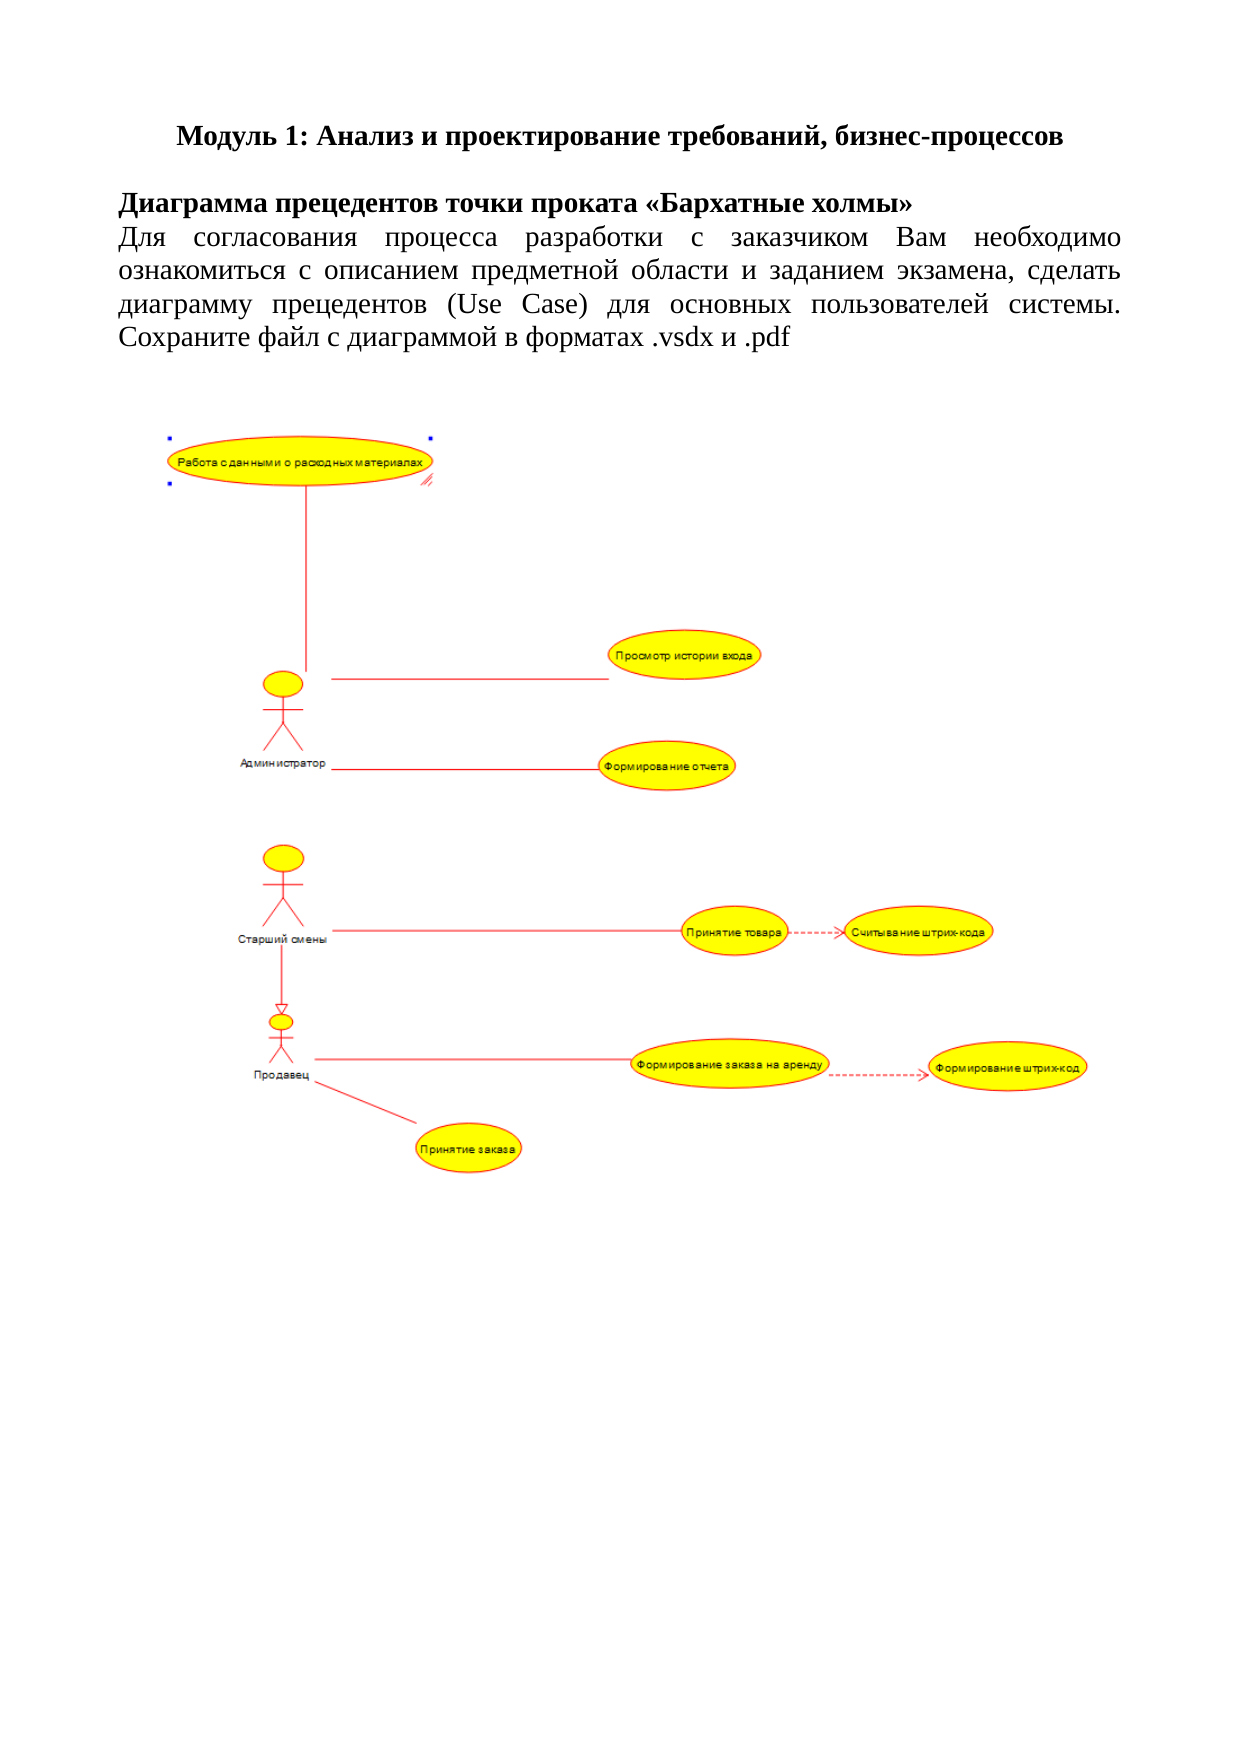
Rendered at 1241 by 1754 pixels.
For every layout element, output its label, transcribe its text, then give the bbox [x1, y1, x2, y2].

picture [128, 386, 1112, 1204]
text Для согласования процесса разработки с заказчиком Вам необходимо ознакомиться с описанием предметной области и заданием экзамена, сделать диаграмму прецедентов (Use Case) для основных пользователей системы. Сохраните файл с диаграммой в форматах .vsdx и .pdf [118, 219, 1122, 353]
text Диаграмма прецедентов точки проката «Бархатные холмы» [118, 185, 1122, 219]
text Модуль 1: Анализ и проектирование требований, бизнес-процессов [118, 118, 1122, 152]
